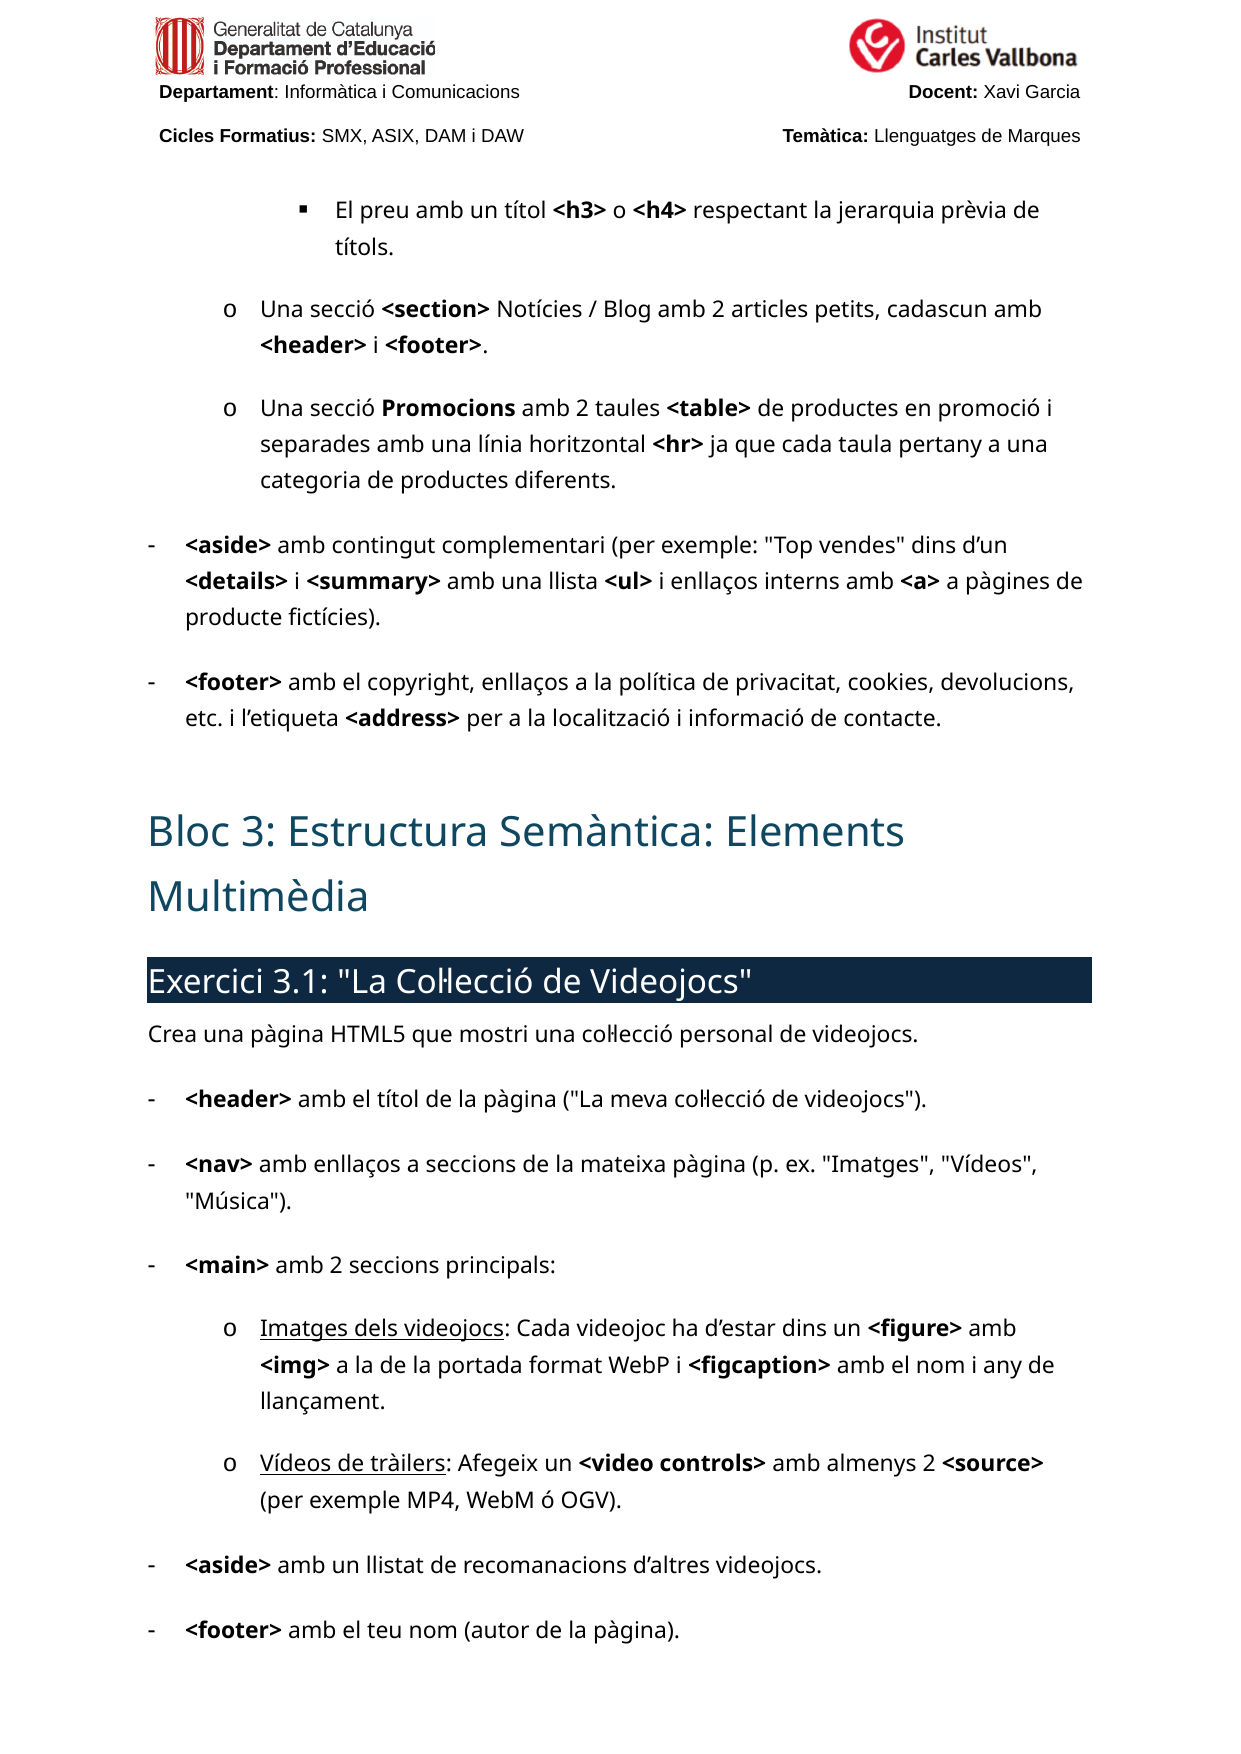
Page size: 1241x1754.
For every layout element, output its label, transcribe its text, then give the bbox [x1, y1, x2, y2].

list El preu amb un títol <h3> o <h4> respectant la jerarquia prèvia de títols. [297, 194, 1092, 262]
list Vídeos de tràilers: Afegeix un <video controls> amb almenys 2 <source> (per exemple MP4, WebM ó OGV). [222, 1447, 1092, 1515]
list <header> amb el títol de la pàgina ("La meva col·lecció de videojocs"). [147, 1080, 1092, 1114]
list <footer> amb el copyright, enllaços a la política de privacitat, cookies, devolucions, etc. i l’etiqueta <address> per a la localització i informació de contacte. [147, 663, 1092, 733]
list Imatges dels videojocs: Cada videojoc ha d’estar dins un <figure> amb <img> a la de la portada format WebP i <figcaption> amb el nom i any de llançament. [222, 1312, 1092, 1416]
list <aside> amb un llistat de recomanacions d’altres videojocs. [147, 1546, 1092, 1580]
subtitle Exercici 3.1: "La Col·lecció de Videojocs" [147, 957, 1092, 1003]
list Una secció <section> Notícies / Blog amb 2 articles petits, cadascun amb <header> i <footer>. [222, 293, 1092, 361]
text Crea una pàgina HTML5 que mostri una col·lecció personal de videojocs. [148, 1018, 1092, 1049]
picture [155, 17, 435, 75]
list Una secció Promocions amb 2 taules <table> de productes en promoció i separades amb una línia horitzontal <hr> ja que cada taula pertany a una categoria de productes diferents. [222, 392, 1092, 496]
list <aside> amb contingut complementari (per exemple: "Top vendes" dins d’un <details> i <summary> amb una llista <ul> i enllaços interns amb <a> a pàgines de producte fictícies). [147, 527, 1092, 632]
picture [847, 16, 1088, 75]
list <main> amb 2 seccions principals: [147, 1247, 1092, 1281]
subtitle Bloc 3: Estructura Semàntica: Elements Multimèdia [148, 802, 1092, 924]
list <nav> amb enllaços a seccions de la mateixa pàgina (p. ex. "Imatges", "Vídeos", "Música"). [147, 1146, 1092, 1216]
list <footer> amb el teu nom (autor de la pàgina). [147, 1612, 1092, 1646]
